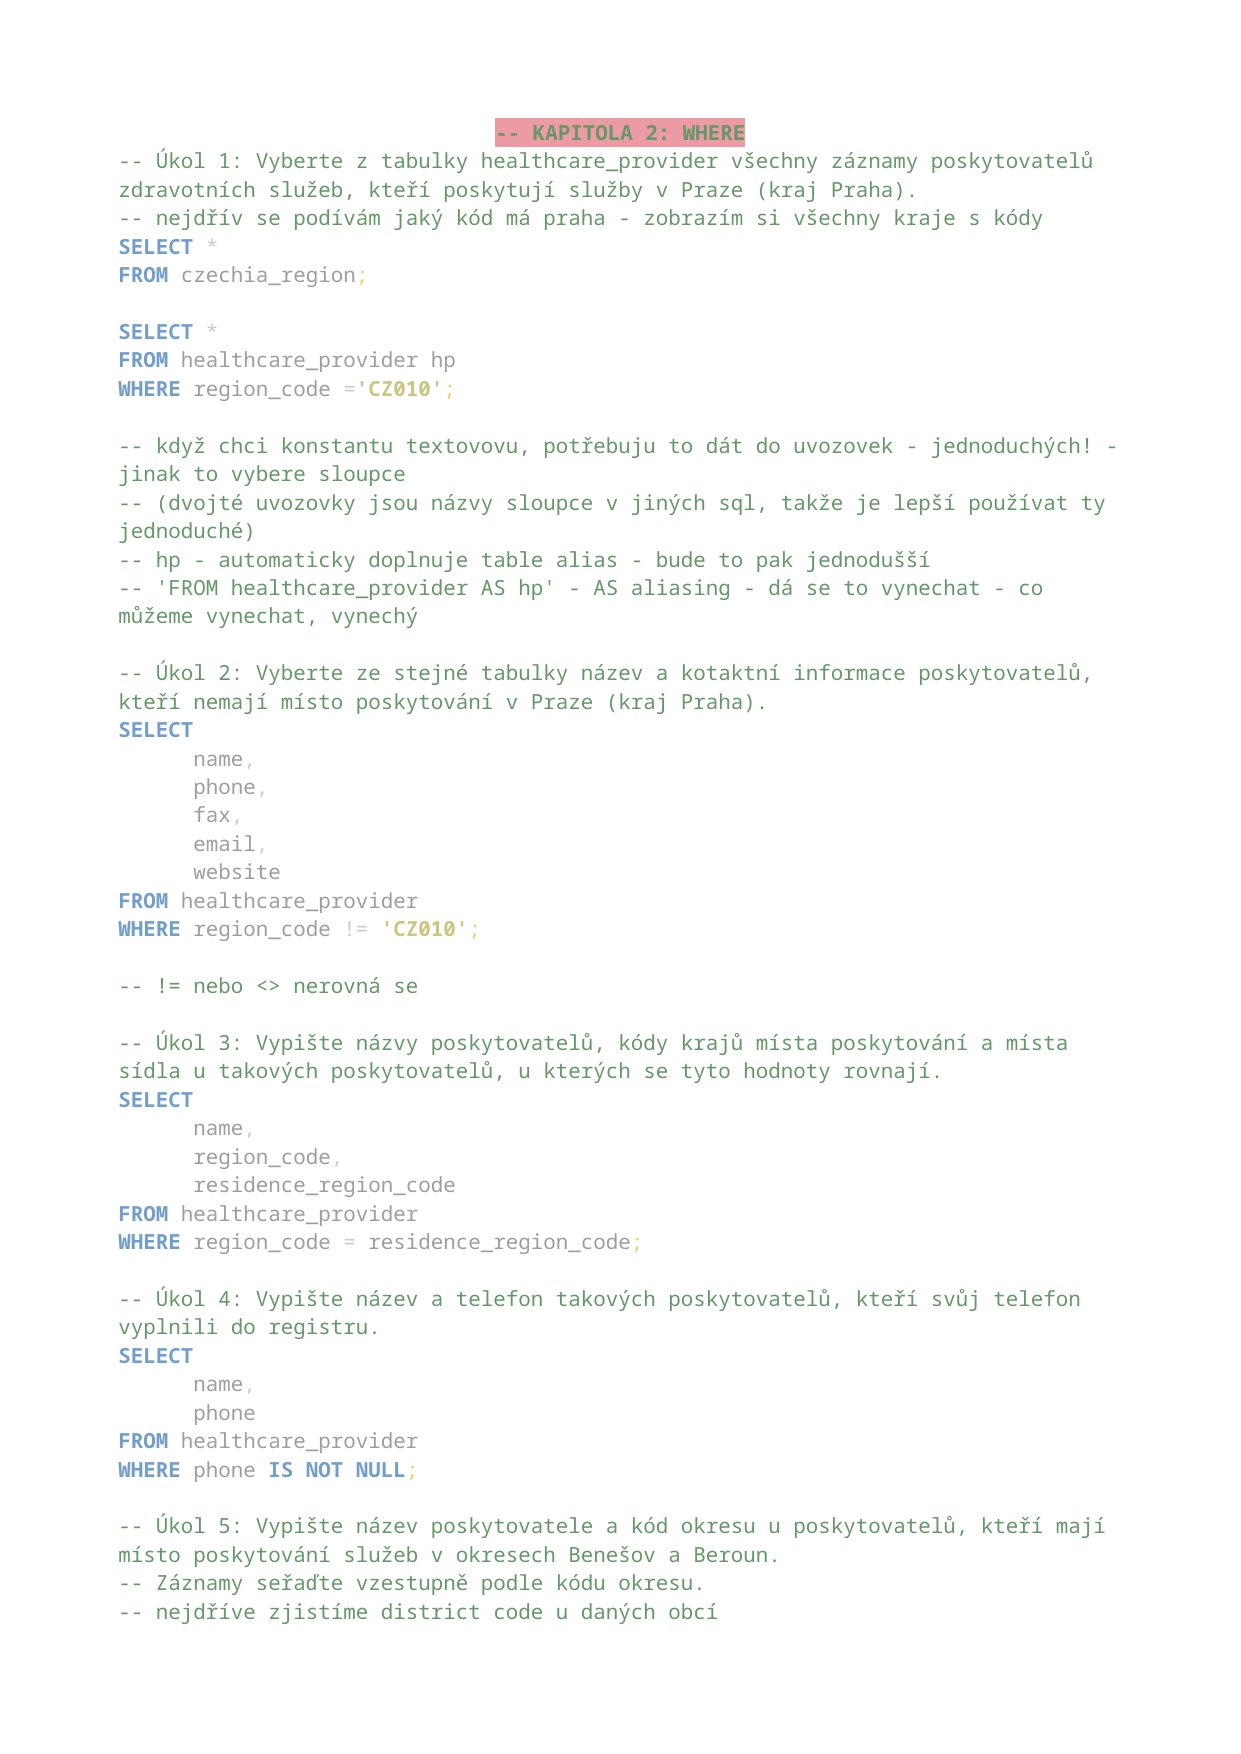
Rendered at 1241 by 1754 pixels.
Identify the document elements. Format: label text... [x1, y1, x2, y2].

text phone [118, 1398, 1122, 1426]
text -- Úkol 1: Vyberte z tabulky healthcare_provider všechny záznamy poskytovatelů zdravotních služeb, kteří poskytují služby v Praze (kraj Praha). [118, 147, 1122, 203]
text -- KAPITOLA 2: WHERE [118, 118, 1122, 147]
text SELECT [118, 1085, 1122, 1113]
text region_code, [118, 1142, 1122, 1170]
text -- (dvojté uvozovky jsou názvy sloupce v jiných sql, takže je lepší používat ty jednoduché) [118, 488, 1122, 545]
text -- Úkol 5: Vypište název poskytovatele a kód okresu u poskytovatelů, kteří mají místo poskytování služeb v okresech Benešov a Beroun. [118, 1512, 1122, 1568]
text FROM healthcare_provider [118, 1426, 1122, 1455]
text residence_region_code [118, 1170, 1122, 1199]
text FROM healthcare_provider [118, 1199, 1122, 1227]
text FROM healthcare_provider hp [118, 346, 1122, 374]
text email, [118, 829, 1122, 857]
text fax, [118, 801, 1122, 829]
text -- nejdřív se podívám jaký kód má praha - zobrazím si všechny kraje s kódy [118, 203, 1122, 232]
text -- 'FROM healthcare_provider AS hp' - AS aliasing - dá se to vynechat - co můžeme vynechat, vynechý [118, 573, 1122, 630]
text name, [118, 1113, 1122, 1142]
text -- != nebo <> nerovná se [118, 971, 1122, 1000]
text SELECT [118, 1341, 1122, 1369]
text WHERE region_code != 'CZ010'; [118, 914, 1122, 943]
text -- nejdříve zjistíme district code u daných obcí [118, 1597, 1122, 1625]
text -- hp - automaticky doplnuje table alias - bude to pak jednodušší [118, 545, 1122, 573]
text WHERE phone IS NOT NULL; [118, 1455, 1122, 1483]
text SELECT [118, 715, 1122, 744]
text name, [118, 744, 1122, 772]
text SELECT * [118, 232, 1122, 260]
text -- Úkol 3: Vypište názvy poskytovatelů, kódy krajů místa poskytování a místa sídla u takových poskytovatelů, u kterých se tyto hodnoty rovnají. [118, 1028, 1122, 1085]
text phone, [118, 772, 1122, 801]
text WHERE region_code ='CZ010'; [118, 374, 1122, 402]
text FROM czechia_region; [118, 260, 1122, 289]
text -- Úkol 4: Vypište název a telefon takových poskytovatelů, kteří svůj telefon vyplnili do registru. [118, 1284, 1122, 1341]
text WHERE region_code = residence_region_code; [118, 1227, 1122, 1256]
text -- když chci konstantu textovovu, potřebuju to dát do uvozovek - jednoduchých! - jinak to vybere sloupce [118, 431, 1122, 488]
text -- Záznamy seřaďte vzestupně podle kódu okresu. [118, 1568, 1122, 1597]
text SELECT * [118, 317, 1122, 346]
text -- Úkol 2: Vyberte ze stejné tabulky název a kotaktní informace poskytovatelů, kteří nemají místo poskytování v Praze (kraj Praha). [118, 658, 1122, 715]
text website [118, 857, 1122, 886]
text name, [118, 1369, 1122, 1398]
text FROM healthcare_provider [118, 886, 1122, 914]
